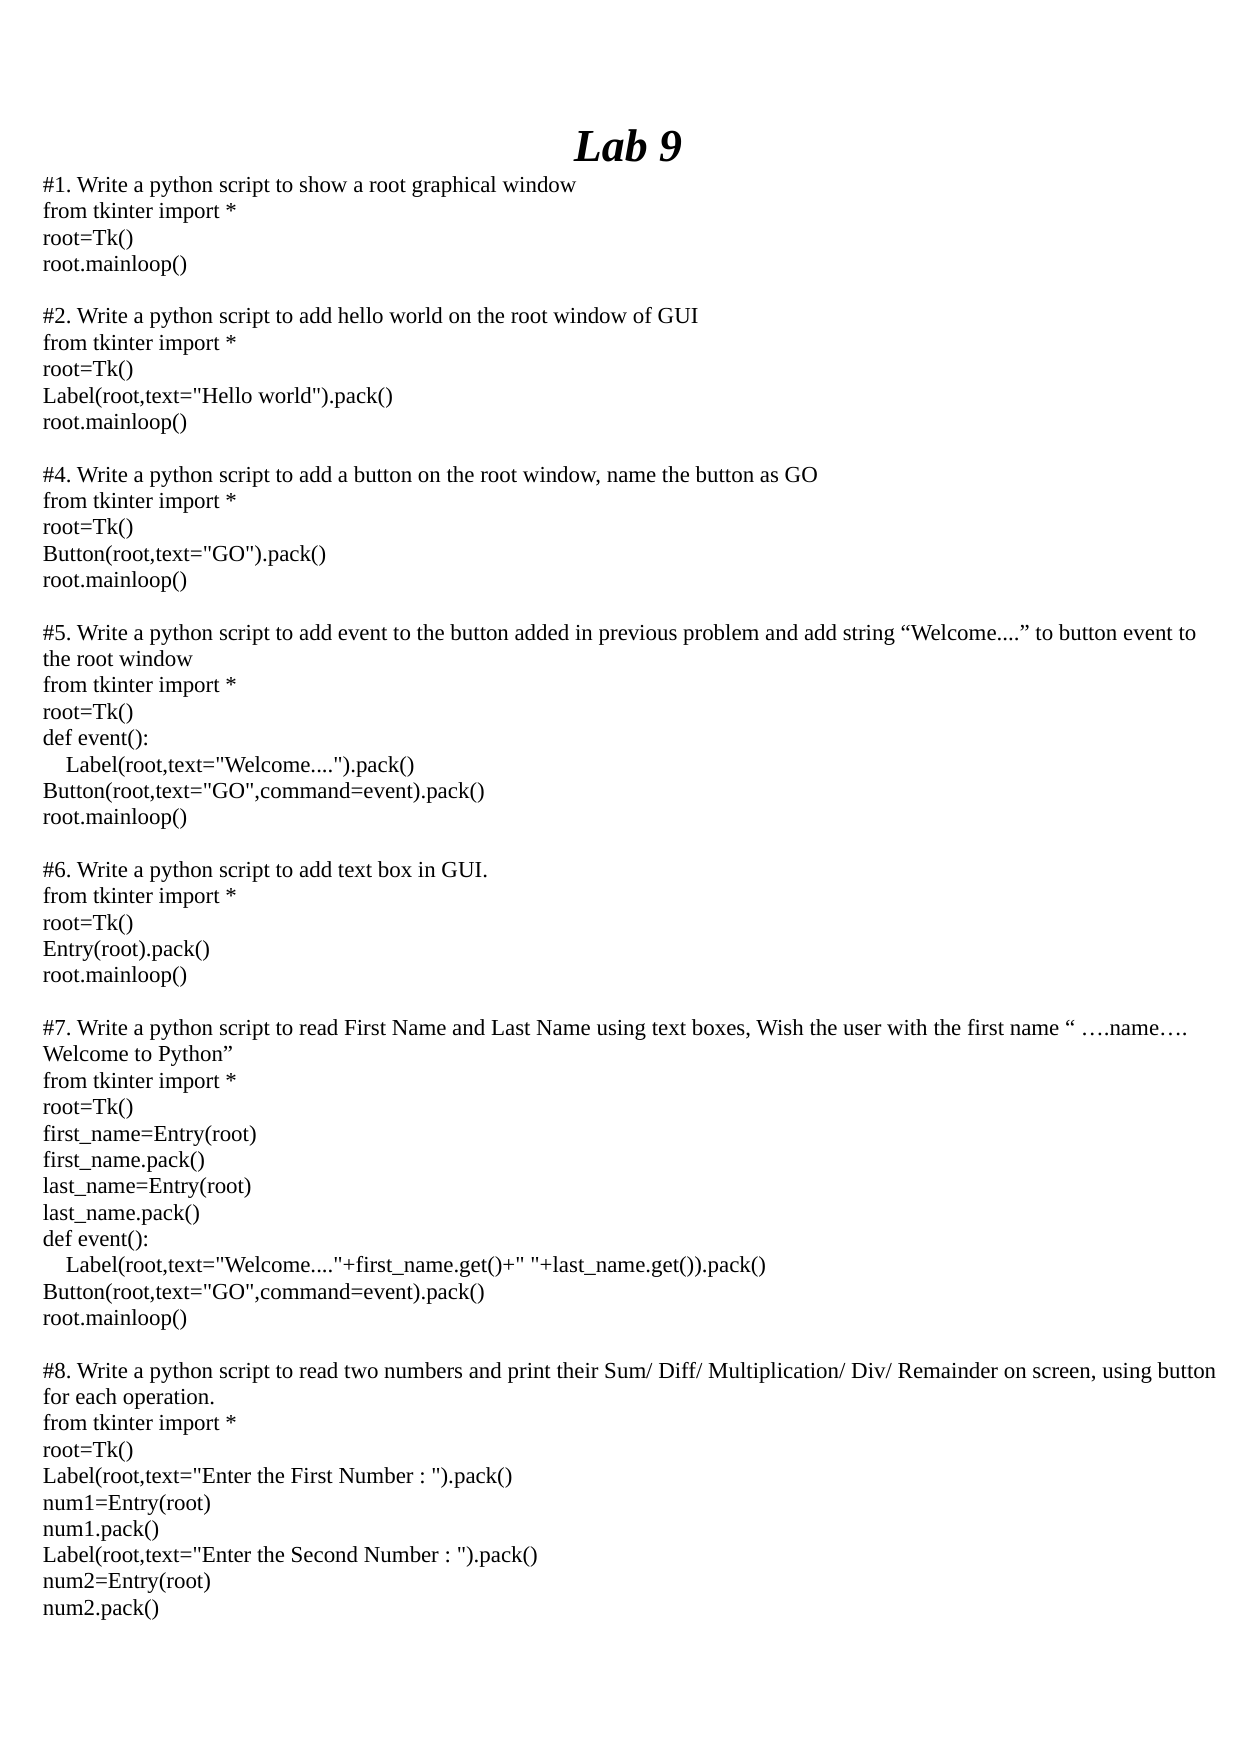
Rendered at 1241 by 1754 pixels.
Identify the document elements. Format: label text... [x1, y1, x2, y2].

text from tkinter import * [43, 329, 1217, 355]
text def event(): [43, 724, 1217, 751]
text Label(root,text="Welcome....").pack() [43, 751, 1217, 777]
text root.mainloop() [43, 566, 1217, 592]
text #6. Write a python script to add text box in GUI. [43, 856, 1217, 882]
text root=Tk() [43, 909, 1217, 935]
text root=Tk() [43, 698, 1217, 724]
text from tkinter import * [43, 197, 1217, 223]
text #7. Write a python script to read First Name and Last Name using text boxes, Wish the user with the first name “ ….name…. Welcome to Python” [43, 1014, 1217, 1067]
text Button(root,text="GO",command=event).pack() [43, 1278, 1217, 1304]
text root.mainloop() [43, 1304, 1217, 1330]
text def event(): [43, 1225, 1217, 1251]
text first_name=Entry(root) [43, 1119, 1217, 1146]
text Lab 9 [43, 118, 1217, 171]
text num2.pack() [43, 1594, 1217, 1620]
text Label(root,text="Hello world").pack() [43, 382, 1217, 408]
text root=Tk() [43, 223, 1217, 250]
text from tkinter import * [43, 882, 1217, 909]
text root=Tk() [43, 1093, 1217, 1119]
text root=Tk() [43, 355, 1217, 382]
text from tkinter import * [43, 672, 1217, 698]
text #4. Write a python script to add a button on the root window, name the button as GO [43, 461, 1217, 487]
text num1=Entry(root) [43, 1488, 1217, 1515]
text #8. Write a python script to read two numbers and print their Sum/ Diff/ Multiplication/ Div/ Remainder on screen, using button for each operation. [43, 1357, 1217, 1409]
text #2. Write a python script to add hello world on the root window of GUI [43, 303, 1217, 329]
text Button(root,text="GO",command=event).pack() [43, 777, 1217, 803]
text Button(root,text="GO").pack() [43, 540, 1217, 566]
text num1.pack() [43, 1515, 1217, 1541]
text Label(root,text="Enter the First Number : ").pack() [43, 1462, 1217, 1488]
text last_name.pack() [43, 1199, 1217, 1225]
text from tkinter import * [43, 1409, 1217, 1436]
text root.mainloop() [43, 803, 1217, 830]
text from tkinter import * [43, 1067, 1217, 1093]
text root.mainloop() [43, 408, 1217, 434]
text from tkinter import * [43, 487, 1217, 513]
text first_name.pack() [43, 1146, 1217, 1172]
text root=Tk() [43, 513, 1217, 540]
text num2=Entry(root) [43, 1568, 1217, 1594]
text root.mainloop() [43, 250, 1217, 276]
text Label(root,text="Enter the Second Number : ").pack() [43, 1541, 1217, 1568]
text Label(root,text="Welcome...."+first_name.get()+" "+last_name.get()).pack() [43, 1251, 1217, 1278]
text root=Tk() [43, 1436, 1217, 1462]
text #5. Write a python script to add event to the button added in previous problem and add string “Welcome....” to button event to the root window [43, 619, 1217, 672]
text Entry(root).pack() [43, 935, 1217, 961]
text last_name=Entry(root) [43, 1172, 1217, 1199]
text #1. Write a python script to show a root graphical window [43, 171, 1217, 197]
text root.mainloop() [43, 961, 1217, 988]
